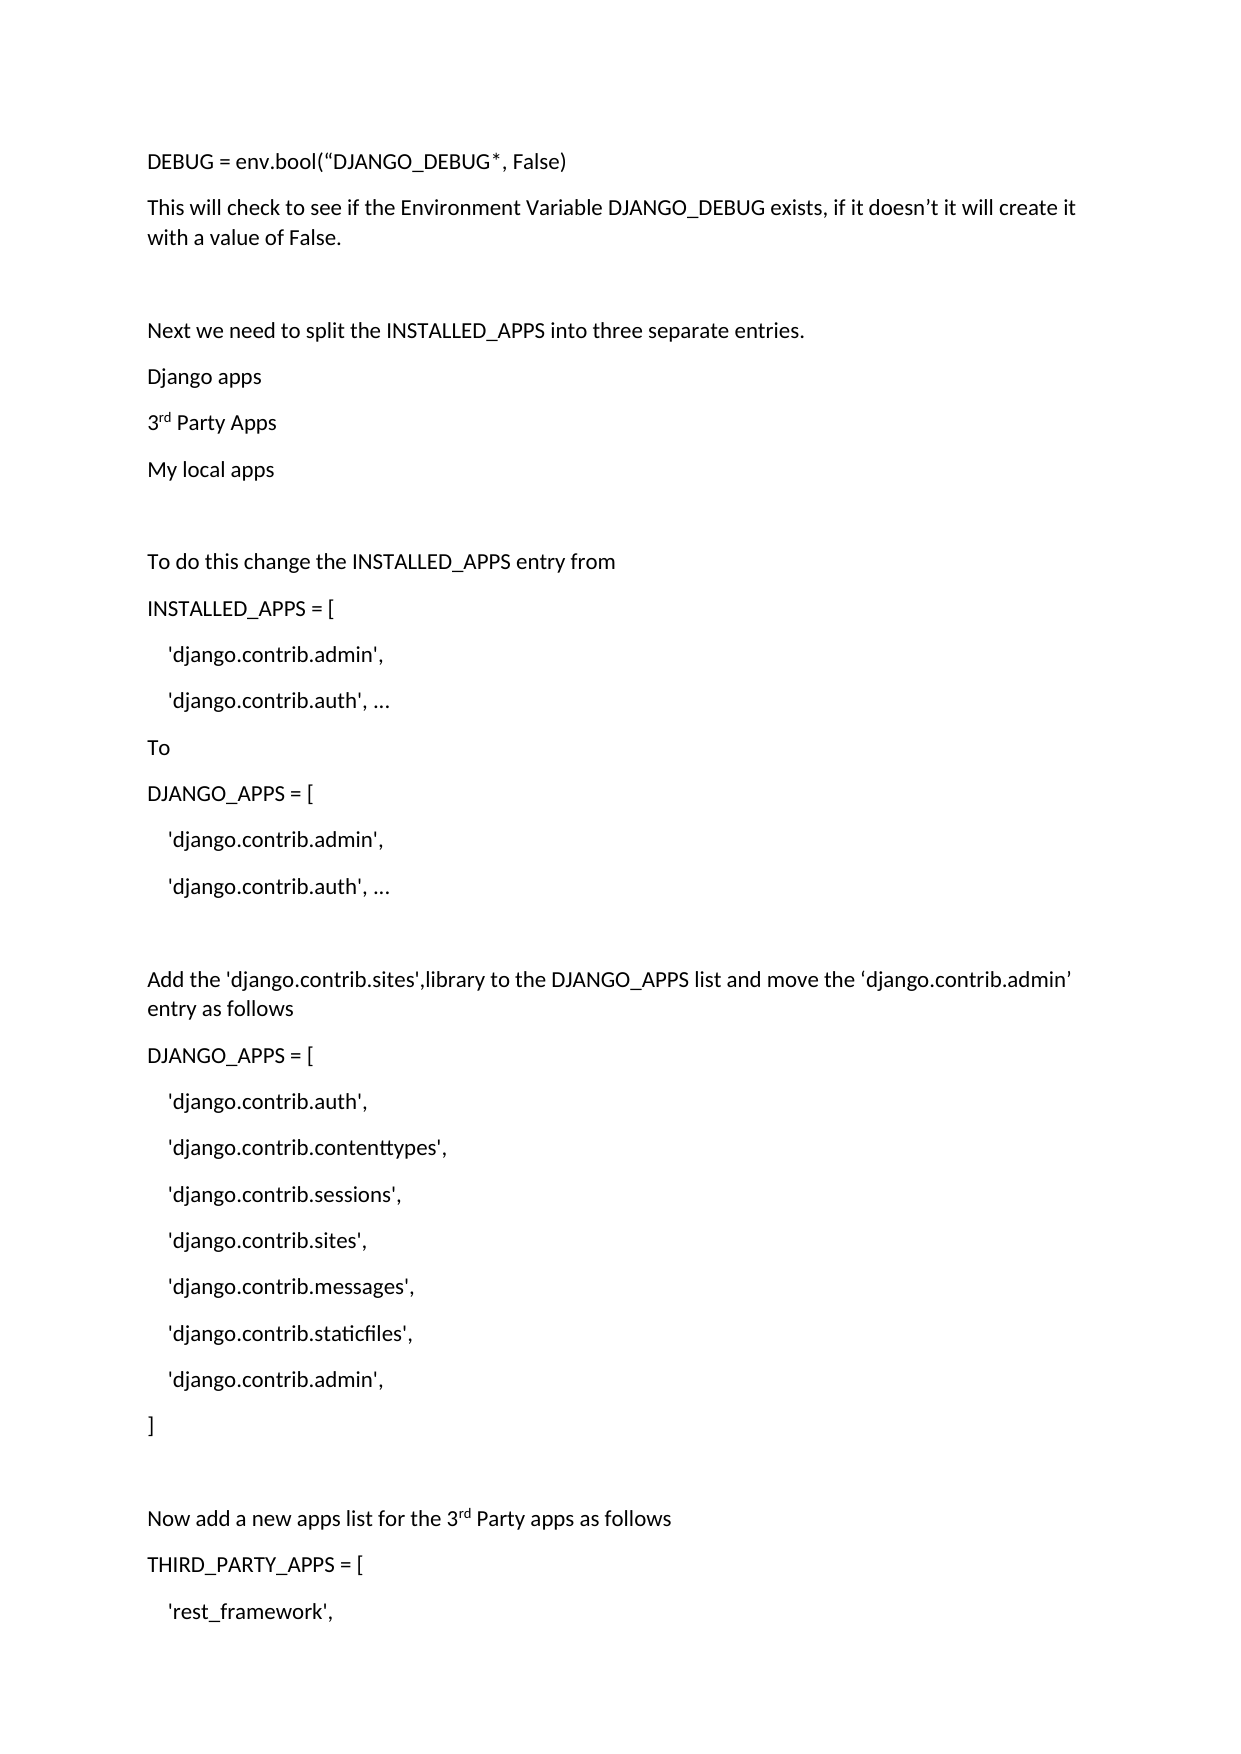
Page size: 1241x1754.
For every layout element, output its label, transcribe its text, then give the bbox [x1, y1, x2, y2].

text 'django.contrib.auth', ... [147, 687, 1093, 714]
text THIRD_PARTY_APPS = [ [147, 1551, 1093, 1579]
text DJANGO_APPS = [ [147, 779, 1093, 807]
text ] [147, 1412, 1093, 1439]
text 'django.contrib.staticfiles', [147, 1319, 1093, 1347]
text My local apps [147, 455, 1093, 483]
text 'django.contrib.auth', [147, 1087, 1093, 1115]
text 'django.contrib.admin', [147, 640, 1093, 668]
text Add the 'django.contrib.sites',library to the DJANGO_APPS list and move the ‘django.contrib.admin’ entry as follows [147, 965, 1093, 1022]
text Django apps [147, 362, 1093, 390]
text To [147, 733, 1093, 761]
text DEBUG = env.bool(“DJANGO_DEBUG*, False) [147, 147, 1093, 175]
text 3rd Party Apps [147, 408, 1093, 436]
text DJANGO_APPS = [ [147, 1041, 1093, 1069]
text This will check to see if the Environment Variable DJANGO_DEBUG exists, if it doesn’t it will create it with a value of False. [147, 193, 1093, 251]
text 'django.contrib.contenttypes', [147, 1133, 1093, 1161]
text 'django.contrib.sessions', [147, 1180, 1093, 1208]
text 'django.contrib.admin', [147, 826, 1093, 854]
text Now add a new apps list for the 3rd Party apps as follows [147, 1504, 1093, 1532]
text INSTALLED_APPS = [ [147, 594, 1093, 622]
text To do this change the INSTALLED_APPS entry from [147, 547, 1093, 576]
text 'django.contrib.messages', [147, 1272, 1093, 1301]
text 'django.contrib.sites', [147, 1226, 1093, 1254]
text 'django.contrib.admin', [147, 1365, 1093, 1393]
text 'rest_framework', [147, 1597, 1093, 1625]
text Next we need to split the INSTALLED_APPS into three separate entries. [147, 316, 1093, 344]
text 'django.contrib.auth', ... [147, 872, 1093, 900]
